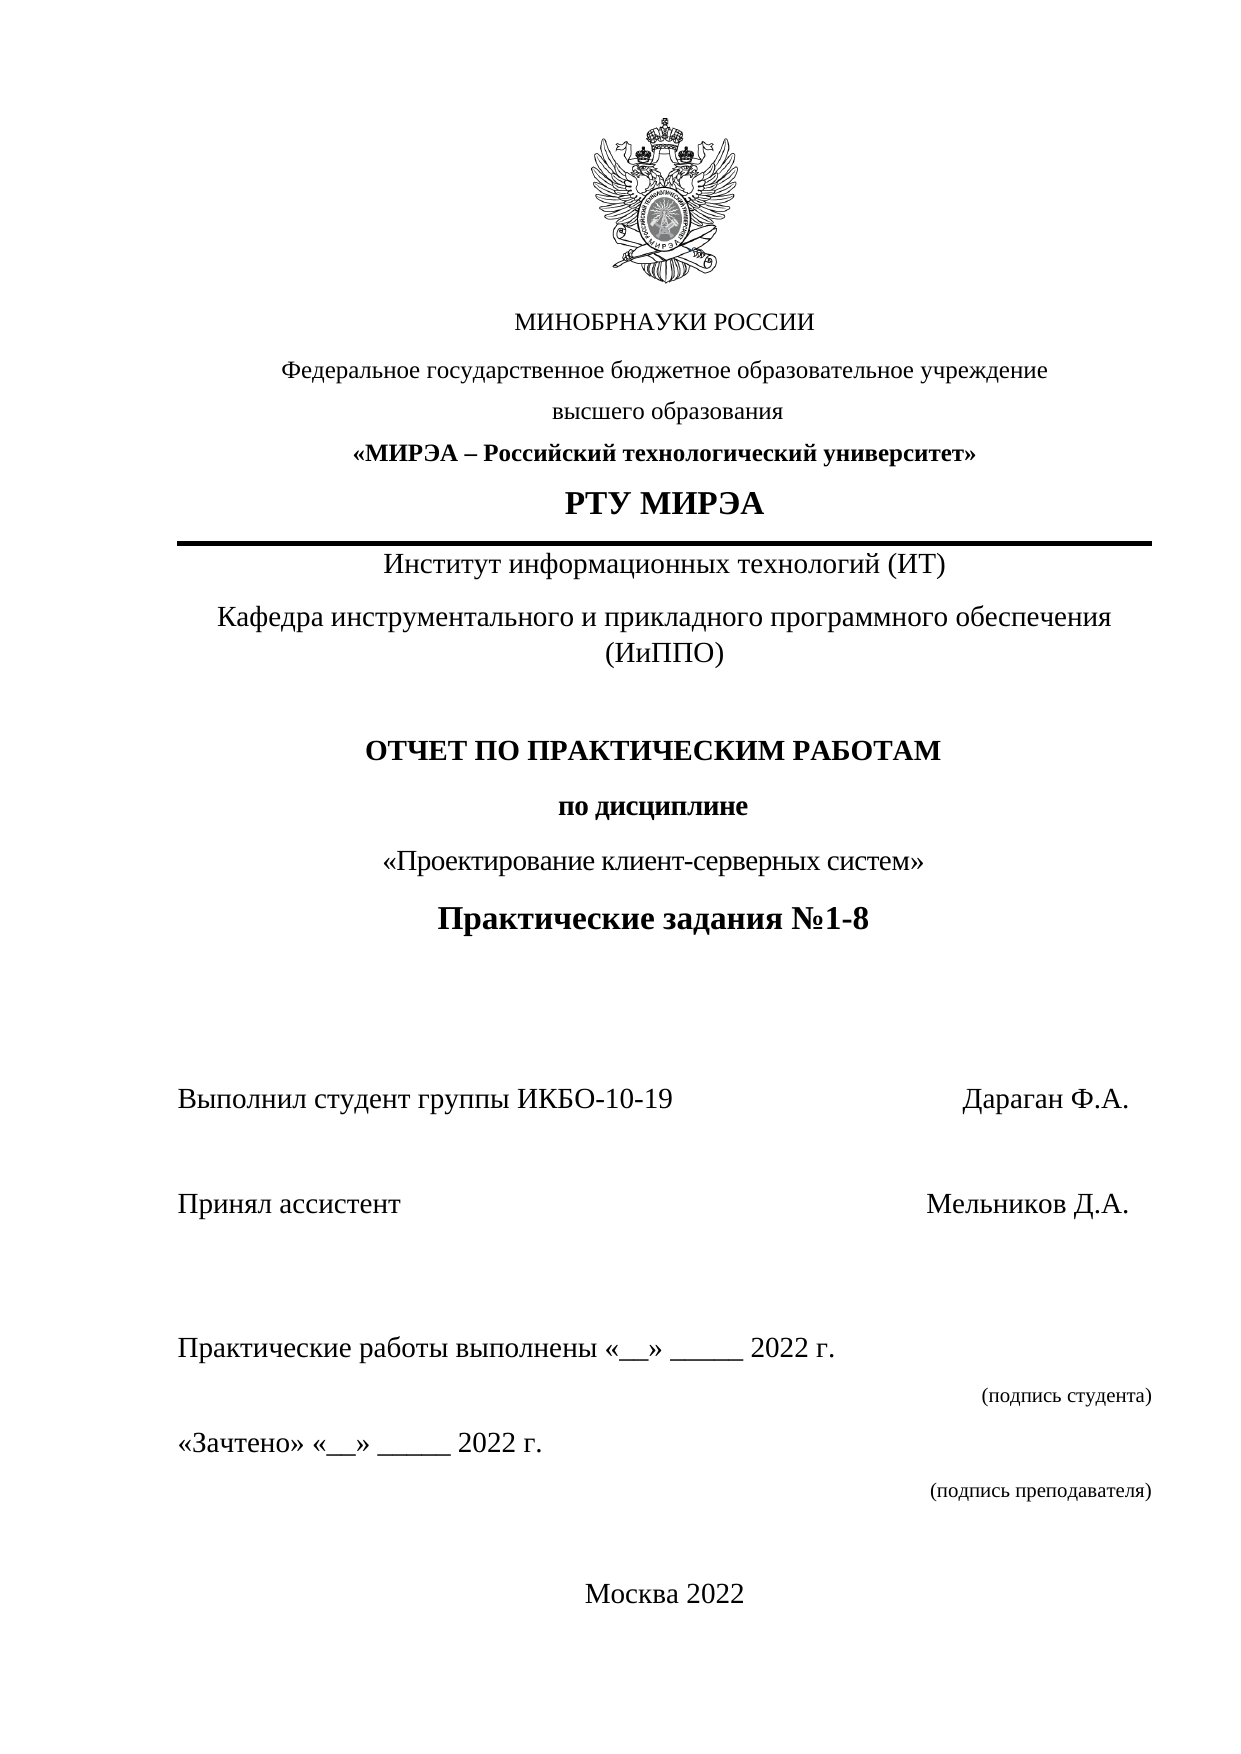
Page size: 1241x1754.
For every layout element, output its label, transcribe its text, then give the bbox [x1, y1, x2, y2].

text Москва 2022 [177, 1576, 1152, 1609]
table_header [177, 118, 1152, 300]
table_cell Принял ассистент [166, 1186, 873, 1239]
table_cell [873, 1134, 1140, 1186]
table_cell МИНОБРНАУКИ РОССИИ [177, 300, 1152, 358]
table_cell «Проектирование клиент-серверных систем» [166, 844, 1140, 899]
text (подпись студента) [177, 1383, 1152, 1407]
text «Зачтено» «__» _____ 2022 г. [177, 1426, 1152, 1459]
text Кафедра инструментального и прикладного программного обеспечения (ИиППО) [177, 599, 1152, 668]
text Практические работы выполнены «__» _____ 2022 г. [177, 1330, 1152, 1364]
text Институт информационных технологий (ИТ) [177, 546, 1152, 579]
table_cell Практические задания №1-8 [166, 899, 1140, 1081]
table_cell Дараган Ф.А. [873, 1081, 1140, 1134]
table_cell Федеральное государственное бюджетное образовательное учреждение высшего образования «МИРЭА – Российский технологический университет» РТУ МИРЭА [177, 358, 1152, 541]
text (подпись преподавателя) [177, 1478, 1152, 1502]
table_cell Выполнил студент группы ИКБО-10-19 [166, 1081, 873, 1134]
picture [591, 118, 738, 284]
table_cell по дисциплине [166, 788, 1140, 843]
table_cell [166, 1134, 873, 1186]
table_cell Мельников Д.А. [873, 1186, 1140, 1239]
table_header ОТЧЕТ ПО ПРАКТИЧЕСКИМ РАБОТАМ [166, 733, 1140, 788]
